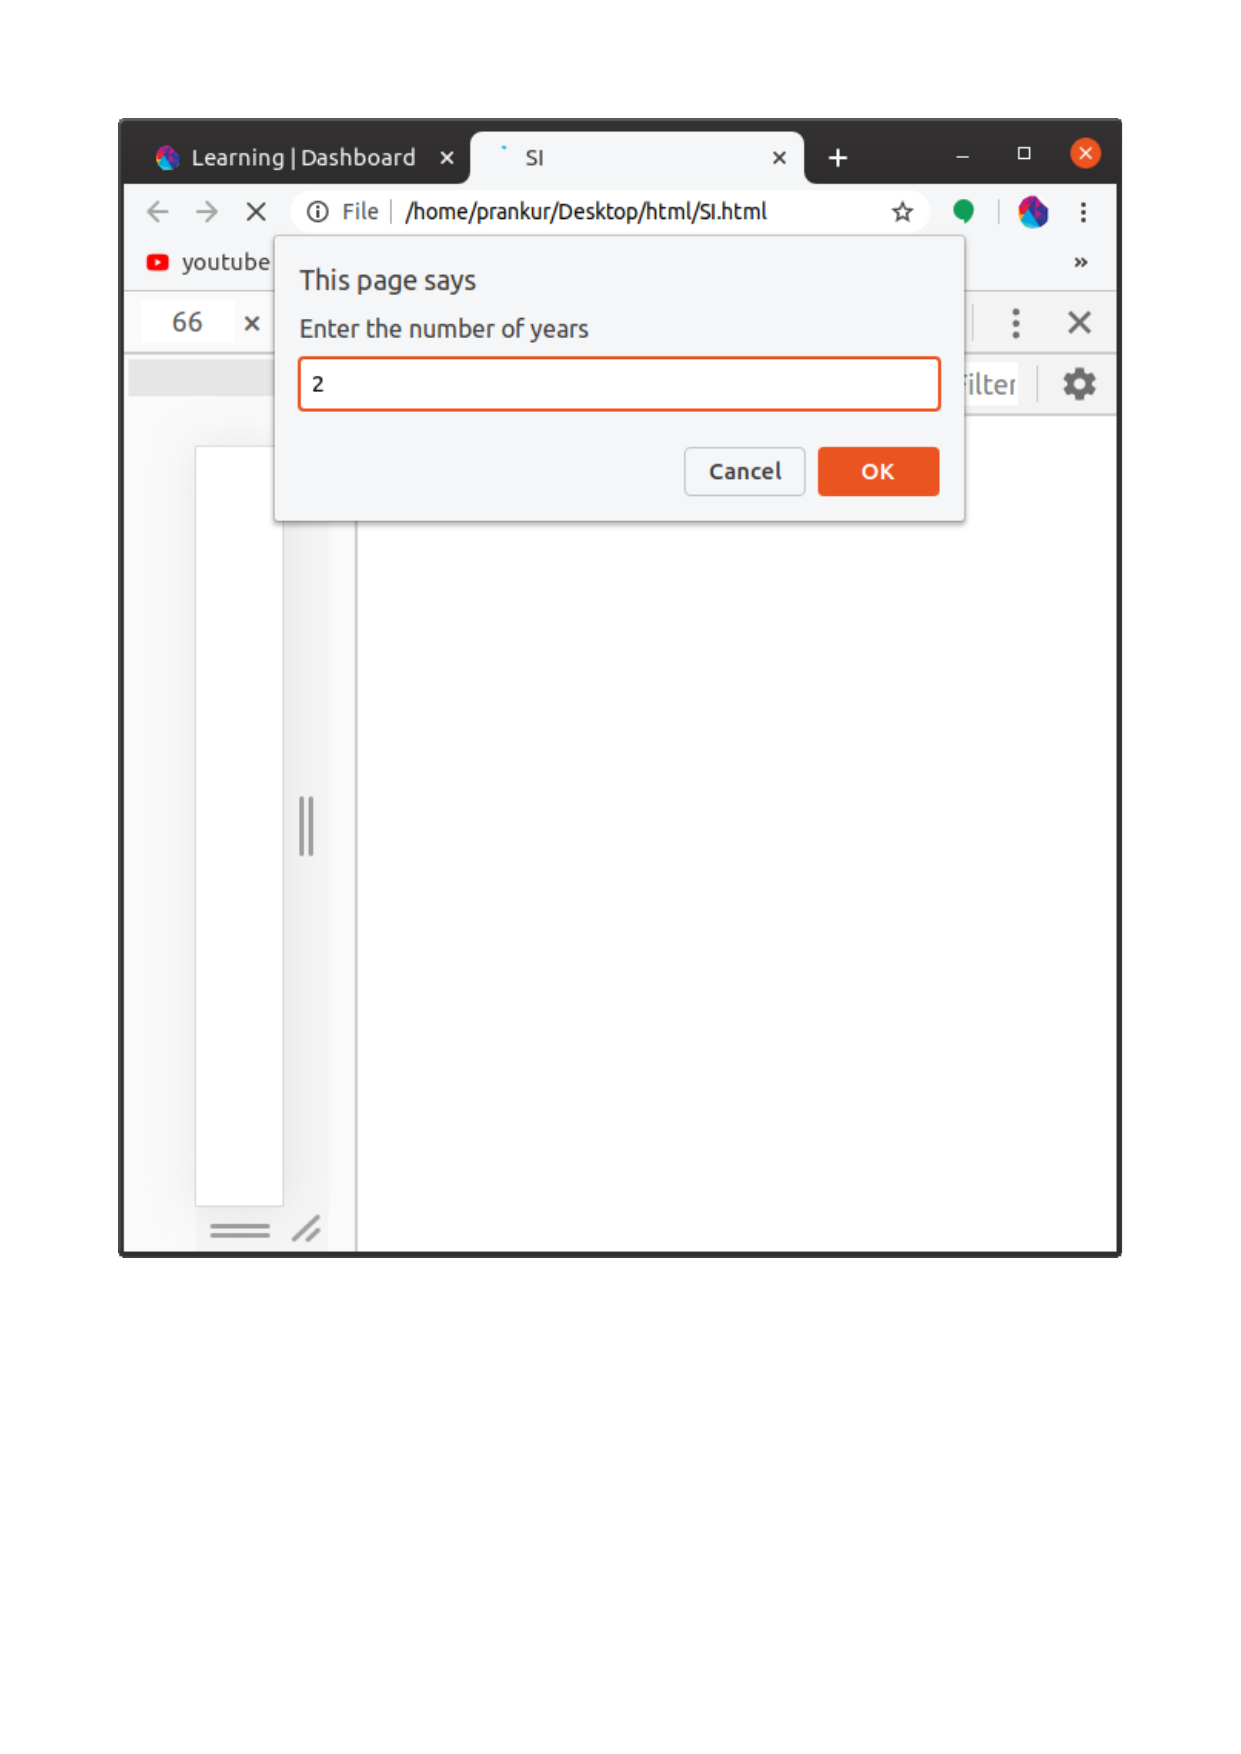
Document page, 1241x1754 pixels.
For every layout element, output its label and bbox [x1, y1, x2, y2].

picture [118, 118, 1123, 1258]
